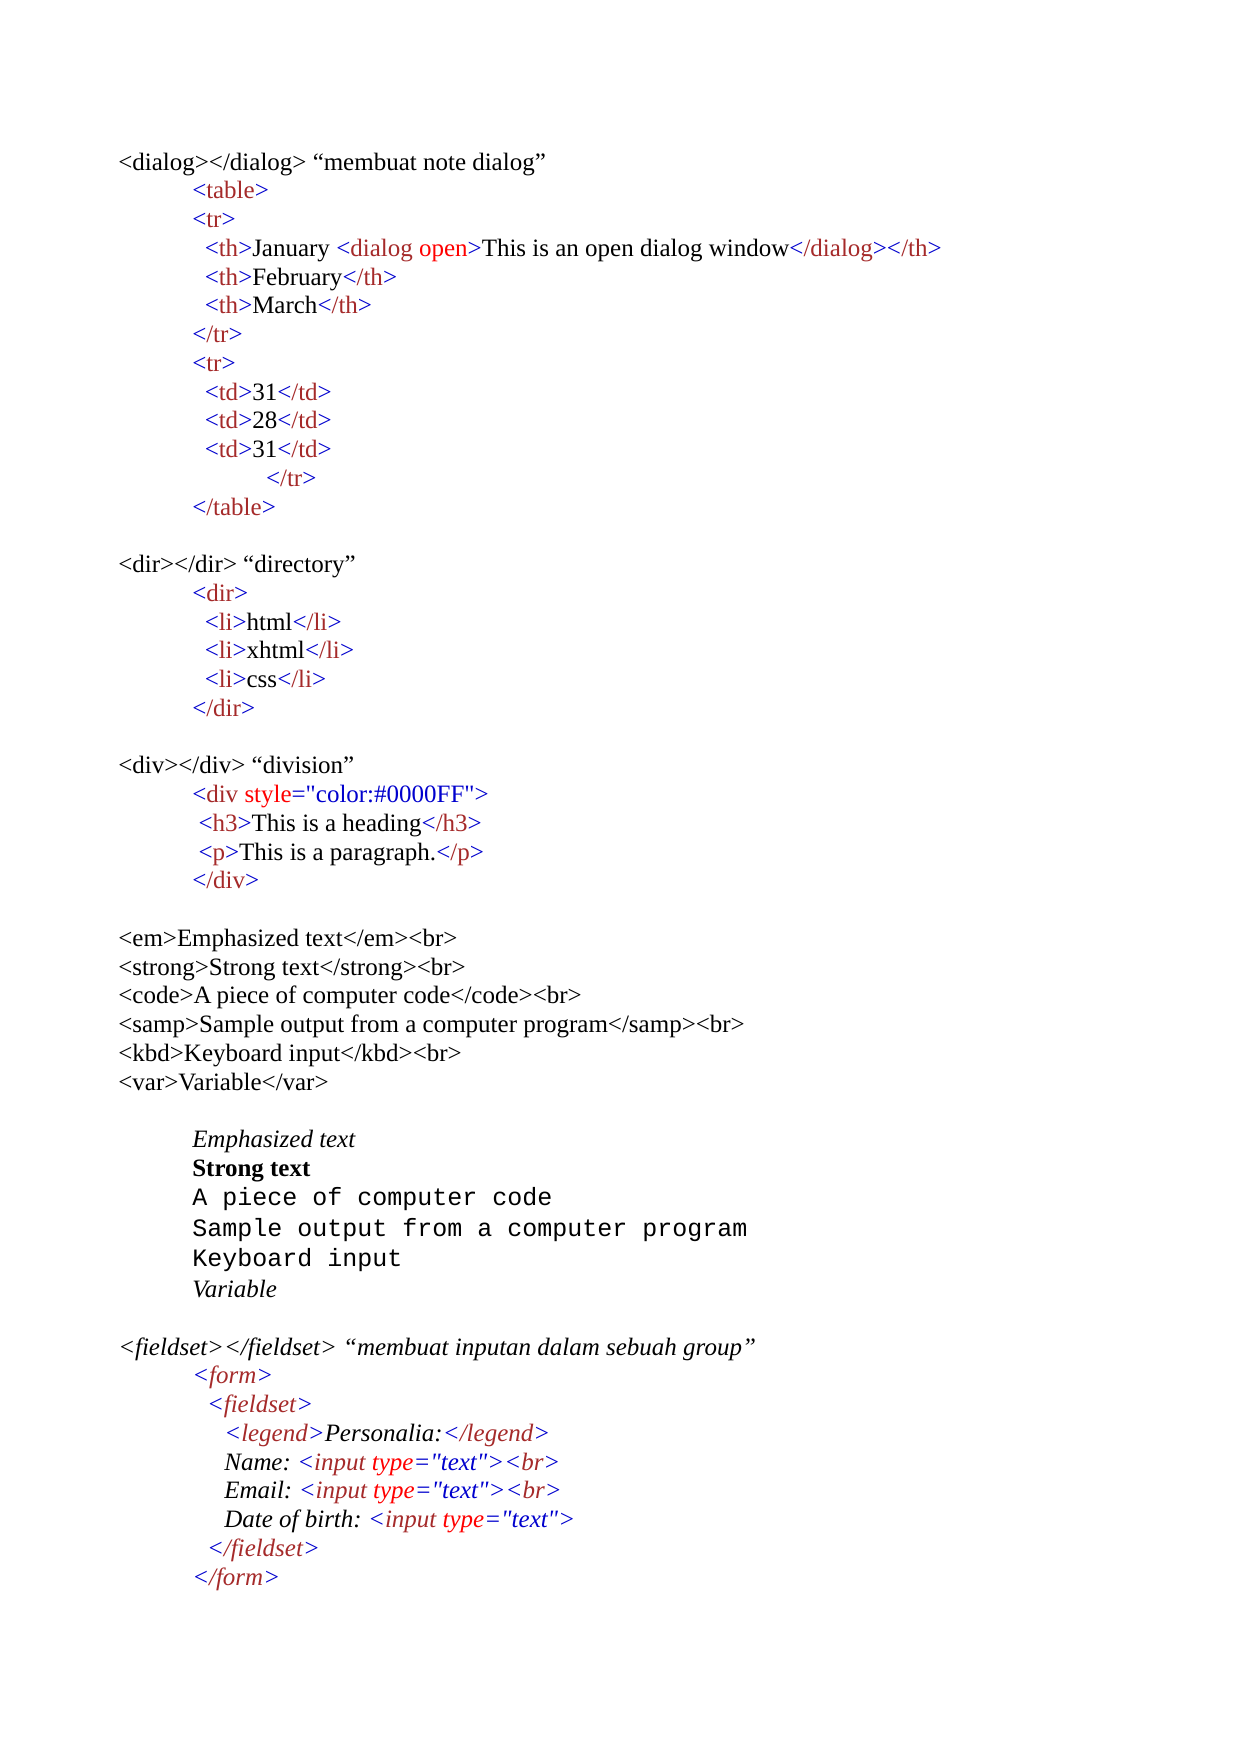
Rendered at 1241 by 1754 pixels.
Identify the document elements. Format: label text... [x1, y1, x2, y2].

text <code>A piece of computer code</code><br> [118, 981, 1122, 1009]
text <fieldset></fieldset> “membuat inputan dalam sebuah group” [118, 1332, 1122, 1361]
text <dialog></dialog> “membuat note dialog” [118, 147, 1122, 176]
text <kbd>Keyboard input</kbd><br> [118, 1038, 1122, 1067]
text <dir> <li>html</li> <li>xhtml</li> <li>css</li> </dir> [118, 578, 1122, 722]
text <div></div> “division” [118, 751, 1122, 779]
text <form> <fieldset> <legend>Personalia:</legend> Name: <input type="text"><br> Email: <input type="text"><br> Date of birth: <input type="text"> </fieldset> </form> [118, 1361, 1122, 1591]
text <strong>Strong text</strong><br> [118, 952, 1122, 981]
text Emphasized text Strong text A piece of computer code Sample output from a computer program Keyboard input Variable [118, 1124, 1122, 1303]
text <var>Variable</var> [118, 1067, 1122, 1096]
text <dir></dir> “directory” [118, 549, 1122, 578]
text <table> <tr> <th>January <dialog open>This is an open dialog window</dialog></th> <th>February</th> <th>March</th> </tr> <tr> <td>31</td> <td>28</td> <td>31</td> </tr> </table> [118, 176, 1122, 521]
text <em>Emphasized text</em><br> [118, 923, 1122, 952]
text <div style="color:#0000FF"> <h3>This is a heading</h3> <p>This is a paragraph.</p> </div> [118, 779, 1122, 894]
text <samp>Sample output from a computer program</samp><br> [118, 1009, 1122, 1038]
